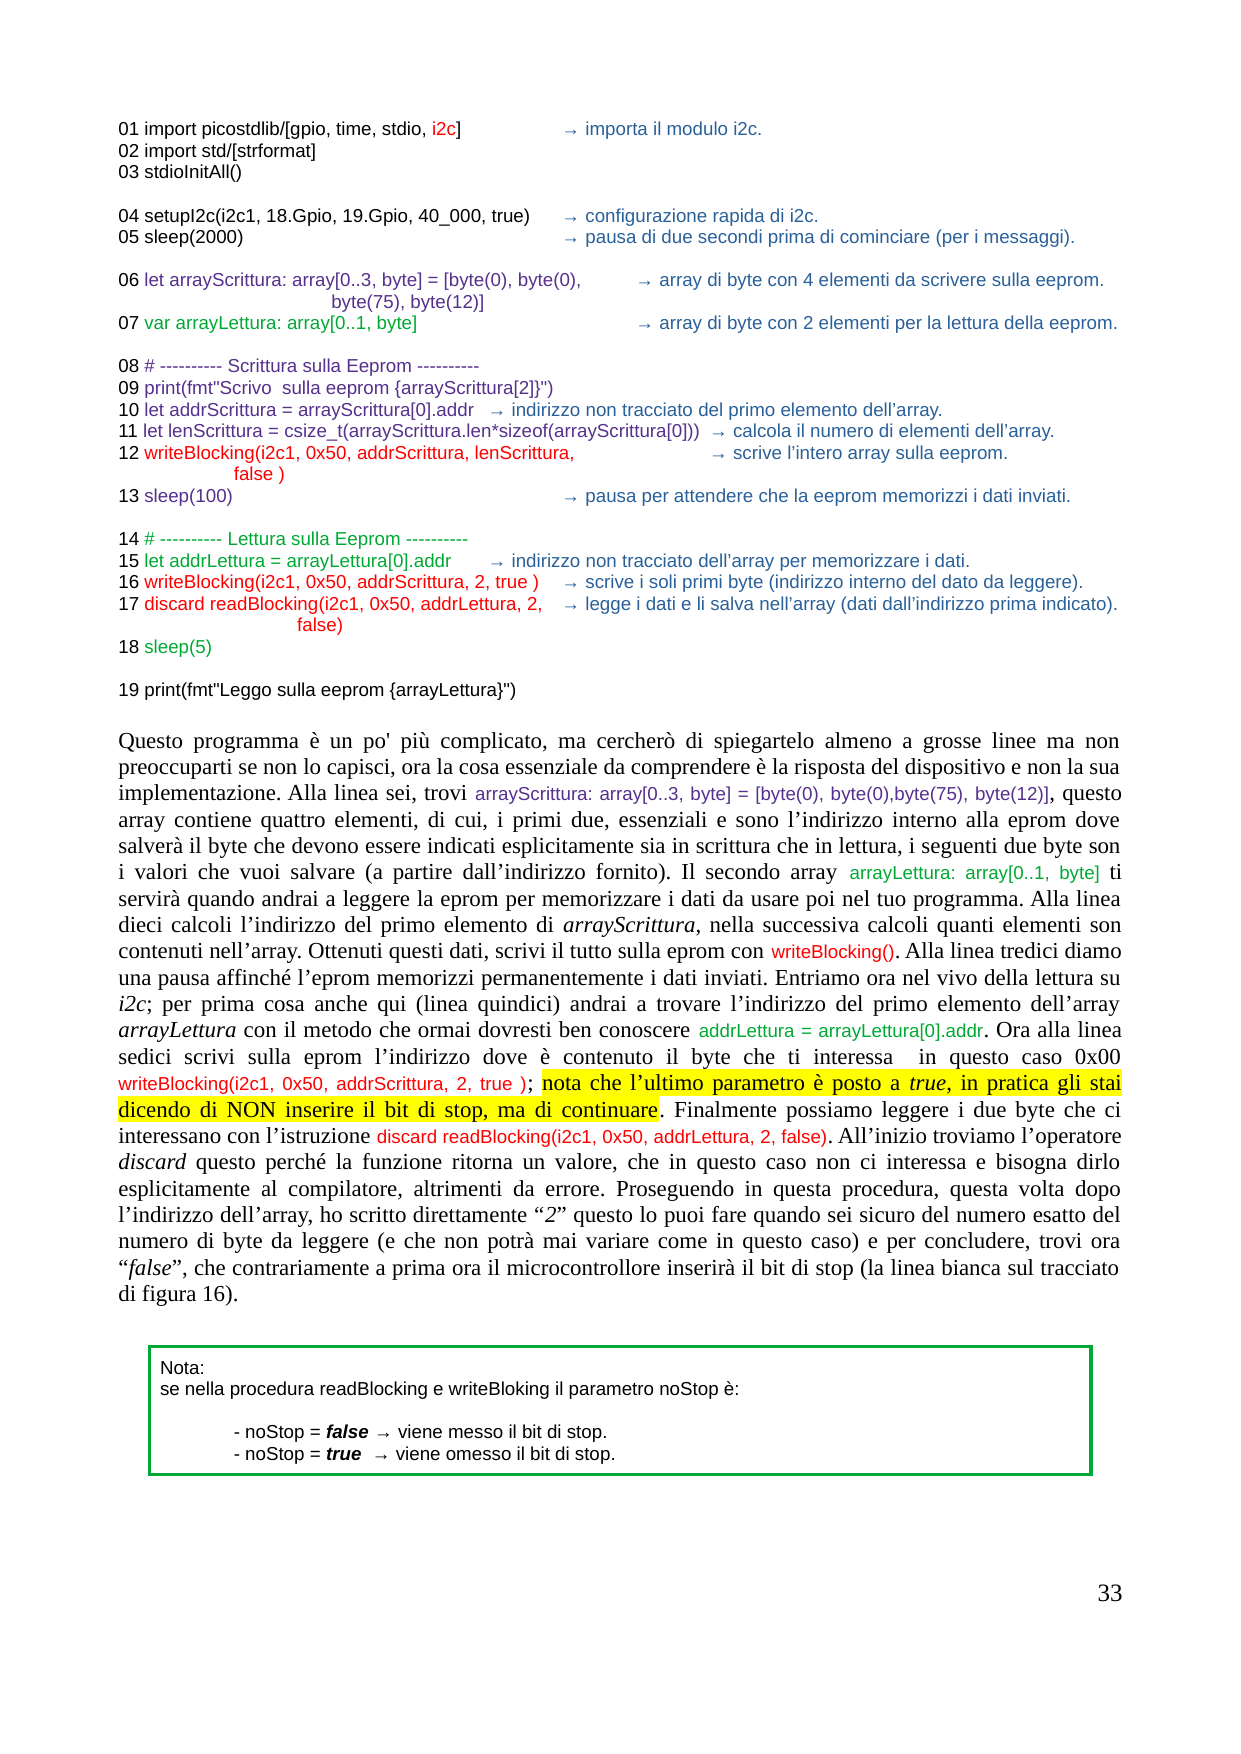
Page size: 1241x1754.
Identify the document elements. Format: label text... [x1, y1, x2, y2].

text 05 sleep(2000) → pausa di due secondi prima di cominciare (per i messaggi). [118, 226, 1122, 247]
text 01 import picostdlib/[gpio, time, stdio, i2c] → importa il modulo i2c. [118, 118, 1122, 140]
text - noStop = false → viene messo il bit di stop. [160, 1421, 1081, 1443]
text 10 let addrScrittura = arrayScrittura[0].addr → indirizzo non tracciato del primo elemento dell’array. [118, 398, 1122, 420]
text 14 # ---------- Lettura sulla Eeprom ---------- [118, 528, 1122, 549]
text 17 discard readBlocking(i2c1, 0x50, addrLettura, 2, → legge i dati e li salva nell’array (dati dall’indirizzo prima indicato). [118, 592, 1122, 614]
text 09 print(fmt"Scrivo sulla eeprom {arrayScrittura[2]}") [118, 377, 1122, 398]
text Questo programma è un po' più complicato, ma cercherò di spiegartelo almeno a grosse linee ma non preoccuparti se non lo capisci, ora la cosa essenziale da comprendere è la risposta del dispositivo e non la sua implementazione. Alla linea sei, trovi arrayScrittura: array[0..3, byte] = [byte(0), byte(0),byte(75), byte(12)], questo array contiene quattro elementi, di cui, i primi due, essenziali e sono l’indirizzo interno alla eprom dove salverà il byte che devono essere indicati esplicitamente sia in scrittura che in lettura, i seguenti due byte son i valori che vuoi salvare (a partire dall’indirizzo fornito). Il secondo array arrayLettura: array[0..1, byte] ti servirà quando andrai a leggere la eprom per memorizzare i dati da usare poi nel tuo programma. Alla linea dieci calcoli l’indirizzo del primo elemento di arrayScrittura, nella successiva calcoli quanti elementi son contenuti nell’array. Ottenuti questi dati, scrivi il tutto sulla eprom con writeBlocking(). Alla linea tredici diamo una pausa affinché l’eprom memorizzi permanentemente i dati inviati. Entriamo ora nel vivo della lettura su i2c; per prima cosa anche qui (linea quindici) andrai a trovare l’indirizzo del primo elemento dell’array arrayLettura con il metodo che ormai dovresti ben conoscere addrLettura = arrayLettura[0].addr. Ora alla linea sedici scrivi sulla eprom l’indirizzo dove è contenuto il byte che ti interessa in questo caso 0x00 writeBlocking(i2c1, 0x50, addrScrittura, 2, true ); nota che l’ultimo parametro è posto a true, in pratica gli stai dicendo di NON inserire il bit di stop, ma di continuare. Finalmente possiamo leggere i due byte che ci interessano con l’istruzione discard readBlocking(i2c1, 0x50, addrLettura, 2, false). All’inizio troviamo l’operatore discard questo perché la funzione ritorna un valore, che in questo caso non ci interessa e bisogna dirlo esplicitamente al compilatore, altrimenti da errore. Proseguendo in questa procedura, questa volta dopo l’indirizzo dell’array, ho scritto direttamente “2” questo lo puoi fare quando sei sicuro del numero esatto del numero di byte da leggere (e che non potrà mai variare come in questo caso) e per concludere, trovi ora “false”, che contrariamente a prima ora il microcontrollore inserirà il bit di stop (la linea bianca sul tracciato di figura 16). [118, 727, 1122, 1306]
text - noStop = true → viene omesso il bit di stop. [160, 1443, 1081, 1464]
text 11 let lenScrittura = csize_t(arrayScrittura.len*sizeof(arrayScrittura[0])) → calcola il numero di elementi dell’array. [118, 420, 1122, 442]
text 19 print(fmt"Leggo sulla eeprom {arrayLettura}") [118, 679, 1122, 700]
text 07 var arrayLettura: array[0..1, byte] → array di byte con 2 elementi per la lettura della eeprom. [118, 312, 1122, 334]
text 02 import std/[strformat] [118, 140, 1122, 161]
text Nota: [160, 1357, 1081, 1378]
text byte(75), byte(12)] [118, 291, 1122, 312]
text false) [118, 614, 1122, 636]
text 04 setupI2c(i2c1, 18.Gpio, 19.Gpio, 40_000, true) → configurazione rapida di i2c. [118, 204, 1122, 226]
text 18 sleep(5) [118, 636, 1122, 657]
text 03 stdioInitAll() [118, 161, 1122, 183]
text 16 writeBlocking(i2c1, 0x50, addrScrittura, 2, true ) → scrive i soli primi byte (indirizzo interno del dato da leggere). [118, 571, 1122, 592]
text 13 sleep(100) → pausa per attendere che la eeprom memorizzi i dati inviati. [118, 485, 1122, 506]
text false ) [118, 463, 1122, 485]
text 08 # ---------- Scrittura sulla Eeprom ---------- [118, 355, 1122, 377]
text 06 let arrayScrittura: array[0..3, byte] = [byte(0), byte(0), → array di byte con 4 elementi da scrivere sulla eeprom. [118, 269, 1122, 291]
text 15 let addrLettura = arrayLettura[0].addr → indirizzo non tracciato dell’array per memorizzare i dati. [118, 549, 1122, 571]
text se nella procedura readBlocking e writeBloking il parametro noStop è: [160, 1378, 1081, 1400]
text 12 writeBlocking(i2c1, 0x50, addrScrittura, lenScrittura, → scrive l’intero array sulla eeprom. [118, 442, 1122, 463]
